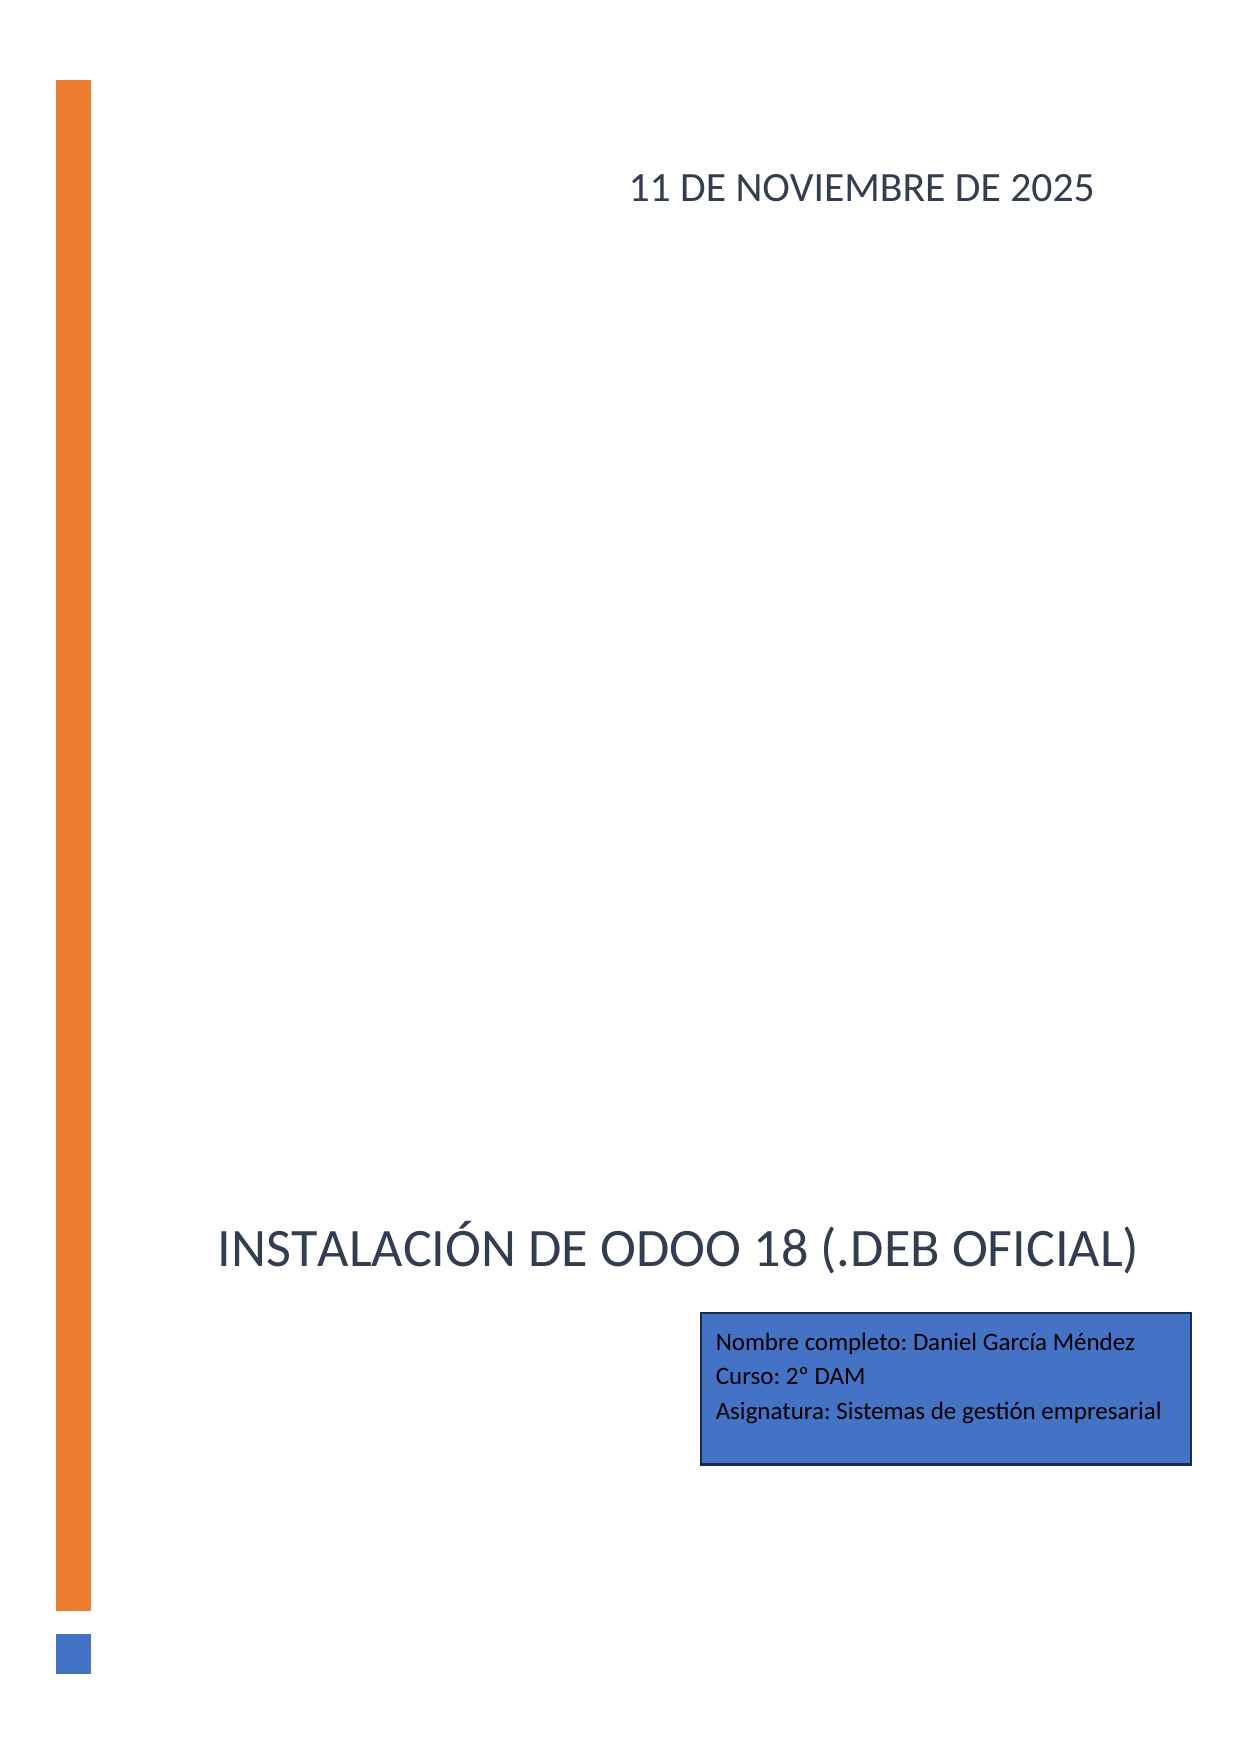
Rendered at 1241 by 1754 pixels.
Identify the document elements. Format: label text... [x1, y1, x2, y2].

text Instalación de Odoo 18 (.deb oficial) [177, 1214, 1140, 1280]
text 11 de noviembre de 2025 [186, 161, 1095, 211]
